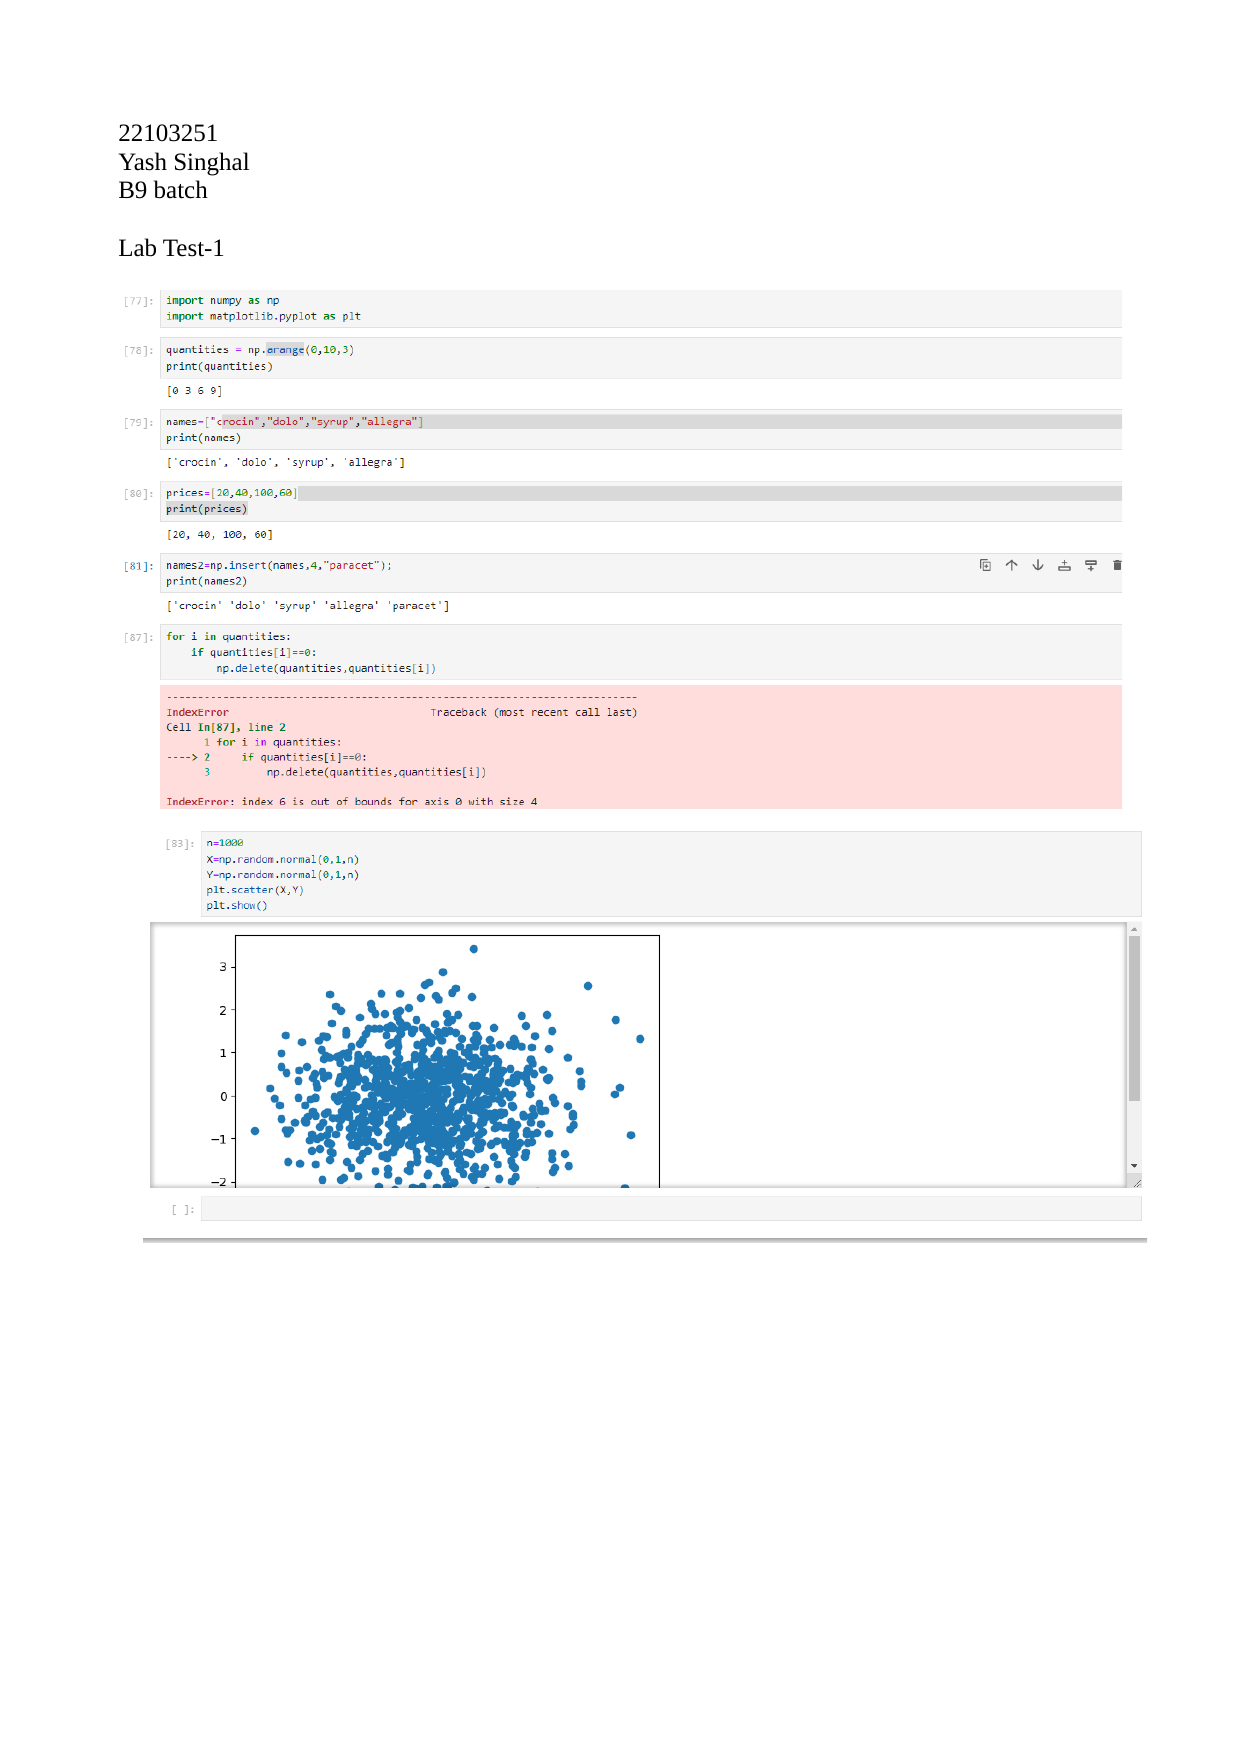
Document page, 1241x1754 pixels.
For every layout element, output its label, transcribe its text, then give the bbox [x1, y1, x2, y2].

text 22103251 [118, 118, 1122, 147]
text Yash Singhal [118, 147, 1122, 176]
picture [118, 290, 1123, 812]
picture [143, 828, 1148, 1243]
text B9 batch [118, 176, 1122, 204]
text Lab Test-1 [118, 233, 1122, 262]
